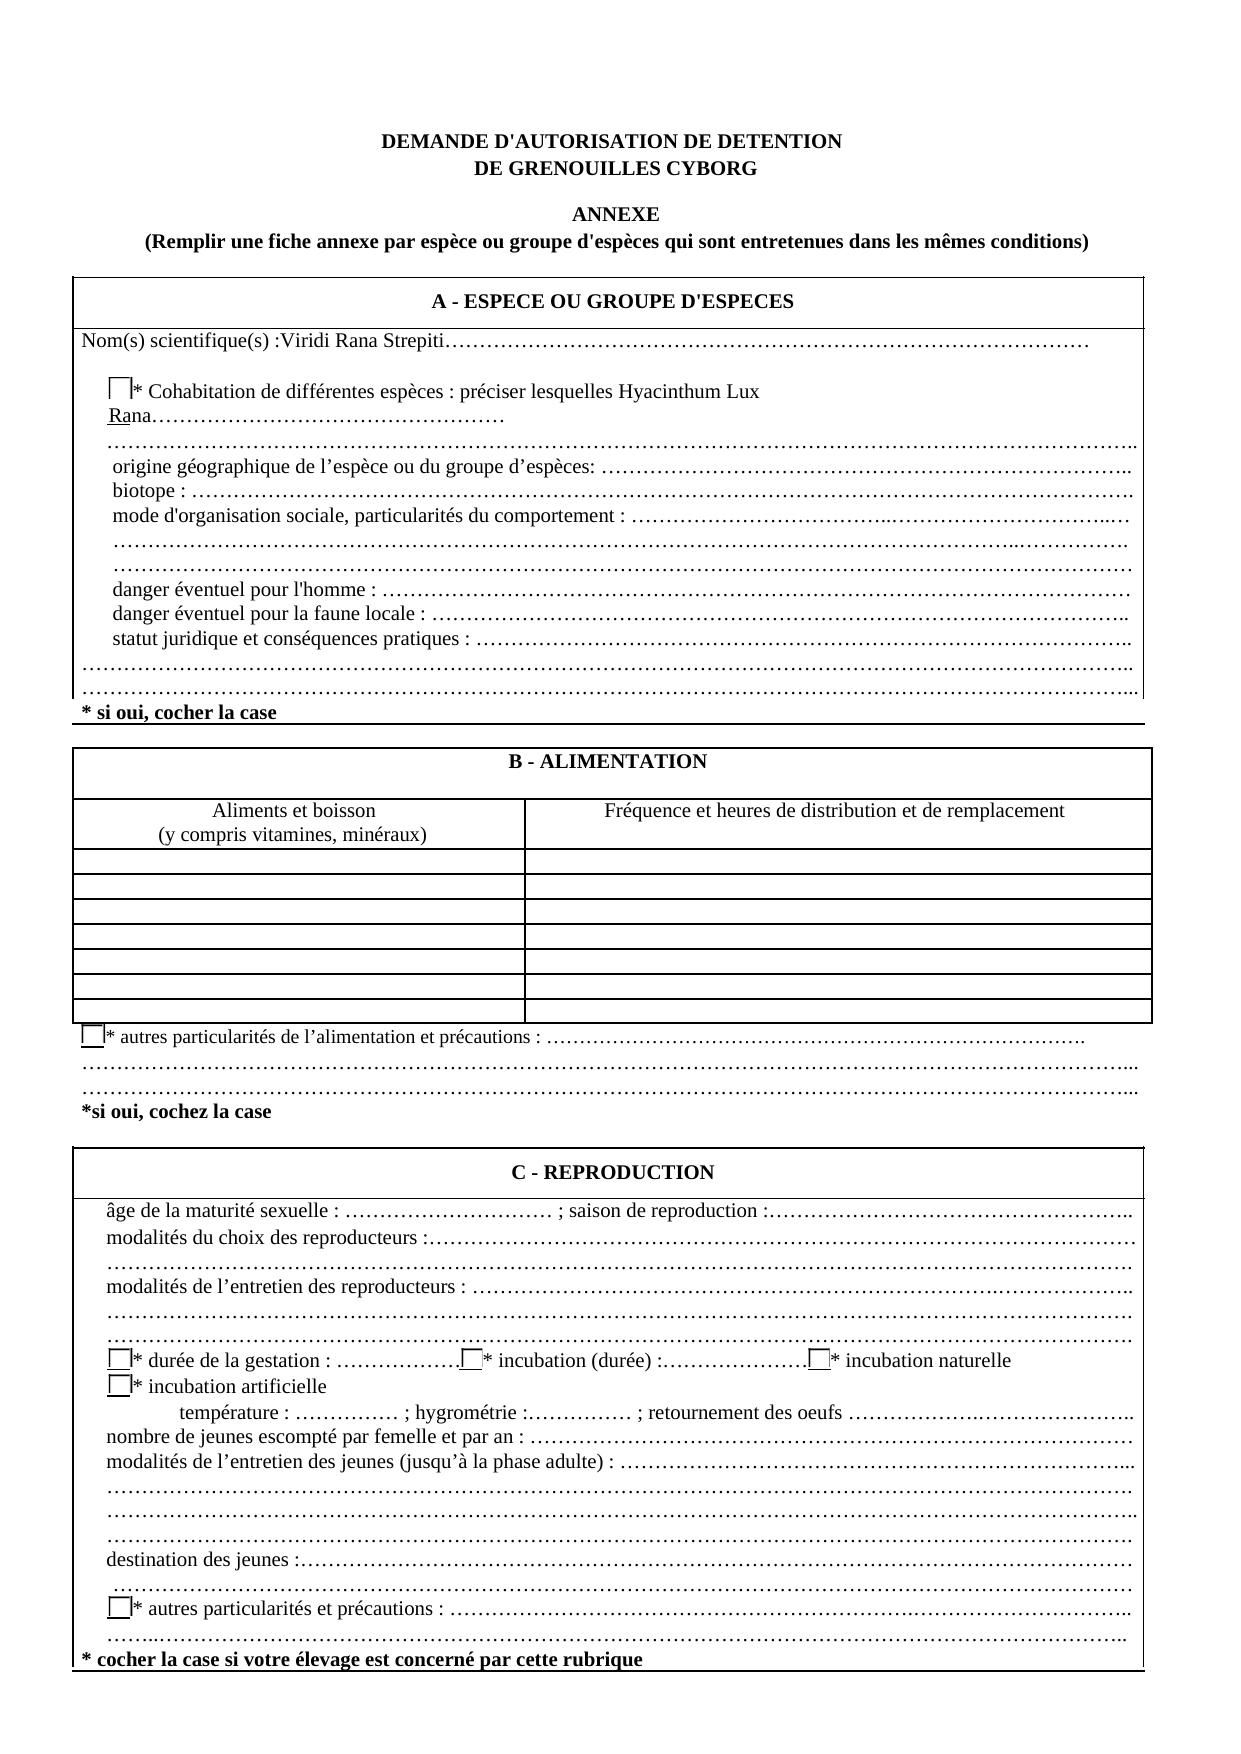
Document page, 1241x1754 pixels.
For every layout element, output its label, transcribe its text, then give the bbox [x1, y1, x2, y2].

table_cell [471, 975, 524, 997]
table_cell [525, 787, 1151, 798]
text ……..………………………………………………………………………………………………………………………….. [106, 1622, 1143, 1646]
text * incubation artificielle [108, 1374, 1143, 1398]
picture [108, 1374, 133, 1393]
text DE GRENOUILLES CYBORG [385, 156, 1153, 180]
table_cell [526, 900, 1151, 923]
text origine géographique de l’espèce ou du groupe d’espèces: ………………………………………………………………….. [112, 454, 1143, 478]
text ……………………………………………………………………………………………………………………………………... [81, 1050, 1153, 1074]
table_header B - ALIMENTATION [471, 749, 1151, 787]
text ………………………………………………………………………………………………………………………………… [112, 552, 1143, 576]
text danger éventuel pour l'homme : ……………………………………………………………………………………………… [112, 577, 1143, 601]
table_cell [526, 875, 1151, 898]
text ………………………………………………………………………………………………………………………………….. [106, 429, 1143, 453]
text modalités du choix des reproducteurs :………………………………………………………………………………………… [106, 1225, 1143, 1249]
text destination des jeunes :………………………………………………………………………………………………………… [106, 1547, 1143, 1571]
text C - REPRODUCTION [74, 1160, 1143, 1184]
table_cell [471, 800, 524, 822]
table_cell Fréquence et heures de distribution et de remplacement [526, 800, 1151, 822]
text modalités de l’entretien des reproducteurs : ………………………………………………………………….……………….. [106, 1274, 1143, 1298]
picture [81, 1024, 106, 1043]
text ………………………………………………………………………………………………………………………………… [112, 1572, 1143, 1596]
text …………………………………………………………………………………………………………………………………….. [81, 650, 1143, 674]
text * autres particularités de l’alimentation et précautions : ………………………………………………………………………. [81, 1024, 1153, 1047]
text …………………………………………………………………………………………………………………………………. [106, 1323, 1143, 1347]
text …………………………………………………………………………………………………………………………………. [106, 1523, 1143, 1547]
text * Cohabitation de différentes espèces : préciser lesquelles Hyacinthum Lux Rana…………………………………………… [108, 377, 1143, 427]
picture [461, 1348, 483, 1367]
table_cell [526, 850, 1151, 873]
text …………………………………………………………………………………………………………………………………. [106, 1250, 1143, 1274]
table_cell [526, 1000, 1151, 1022]
text * cocher la case si votre élevage est concerné par cette rubrique [81, 1647, 1153, 1671]
text température : …………… ; hygrométrie :…………… ; retournement des oeufs ……………….………………….. [179, 1400, 1143, 1424]
text …………………………………………………………………………………………………………………………………. [106, 1473, 1143, 1498]
table_cell [74, 950, 471, 972]
table_cell [471, 787, 525, 798]
text (Remplir une fiche annexe par espèce ou groupe d'espèces qui sont entretenues dans les mêmes conditions) [73, 229, 1161, 253]
table_cell [74, 787, 471, 798]
picture [108, 1348, 133, 1367]
text …………………………………………………………………………………………………………………..……………. [112, 527, 1143, 552]
table_cell [471, 925, 524, 948]
table_cell [74, 925, 471, 948]
table_header [74, 749, 471, 787]
table_cell [74, 975, 471, 997]
table_cell [74, 900, 471, 923]
text nombre de jeunes escompté par femelle et par an : …………………………………………………………………………… [106, 1424, 1143, 1448]
table_cell [471, 822, 524, 848]
text * si oui, cocher la case [81, 700, 1153, 724]
text âge de la maturité sexuelle : ………………………… ; saison de reproduction :…………………………………………….. [106, 1199, 1143, 1222]
table_cell [526, 975, 1151, 997]
text …………………………………………………………………………………………………………………………………. [106, 1299, 1143, 1323]
table_cell [471, 875, 524, 898]
table_cell [74, 850, 471, 873]
text DEMANDE D'AUTORISATION DE DETENTION [381, 129, 1153, 153]
picture [108, 1596, 133, 1616]
table_cell [526, 925, 1151, 948]
picture [108, 377, 133, 399]
text statut juridique et conséquences pratiques : ………………………………………………………………………………….. [112, 626, 1143, 650]
text mode d'organisation sociale, particularités du comportement : ………………………………..…………………………..… [112, 503, 1143, 527]
text ANNEXE [73, 202, 1159, 226]
picture [808, 1348, 830, 1367]
text *si oui, cochez la case [81, 1099, 1153, 1123]
text ……………………………………………………………………………………………………………………………………... [81, 1074, 1153, 1099]
text * durée de la gestation : ………………* incubation (durée) :…………………* incubation naturelle [108, 1347, 1143, 1372]
text ……………………………………………………………………………………………………………………………………... [81, 675, 1143, 699]
table_cell Aliments et boisson [74, 800, 471, 822]
table_cell [74, 875, 471, 898]
table_cell (y compris vitamines, minéraux) [74, 822, 471, 848]
text A - ESPECE OU GROUPE D'ESPECES [74, 289, 1143, 313]
table_cell [526, 822, 1151, 848]
table_cell [471, 850, 524, 873]
text * autres particularités et précautions : ………………………………………………………….………………………….. [108, 1596, 1143, 1620]
table_cell [526, 950, 1151, 972]
text Nom(s) scientifique(s) :Viridi Rana Strepiti………………………………………………………………………………… [81, 329, 1143, 352]
table_cell [471, 1000, 524, 1022]
table_cell [471, 950, 524, 972]
text biotope : ………………………………………………………………………………………………………………………. [112, 478, 1143, 502]
text ………………………………………………………………………………………………………………………………….. [106, 1498, 1143, 1522]
table_cell [74, 1000, 471, 1022]
table_cell [471, 900, 524, 923]
text danger éventuel pour la faune locale : ……………………………………………………………………………………….. [112, 601, 1143, 625]
text modalités de l’entretien des jeunes (jusqu’à la phase adulte) : ………………………………………………………………... [106, 1449, 1143, 1473]
